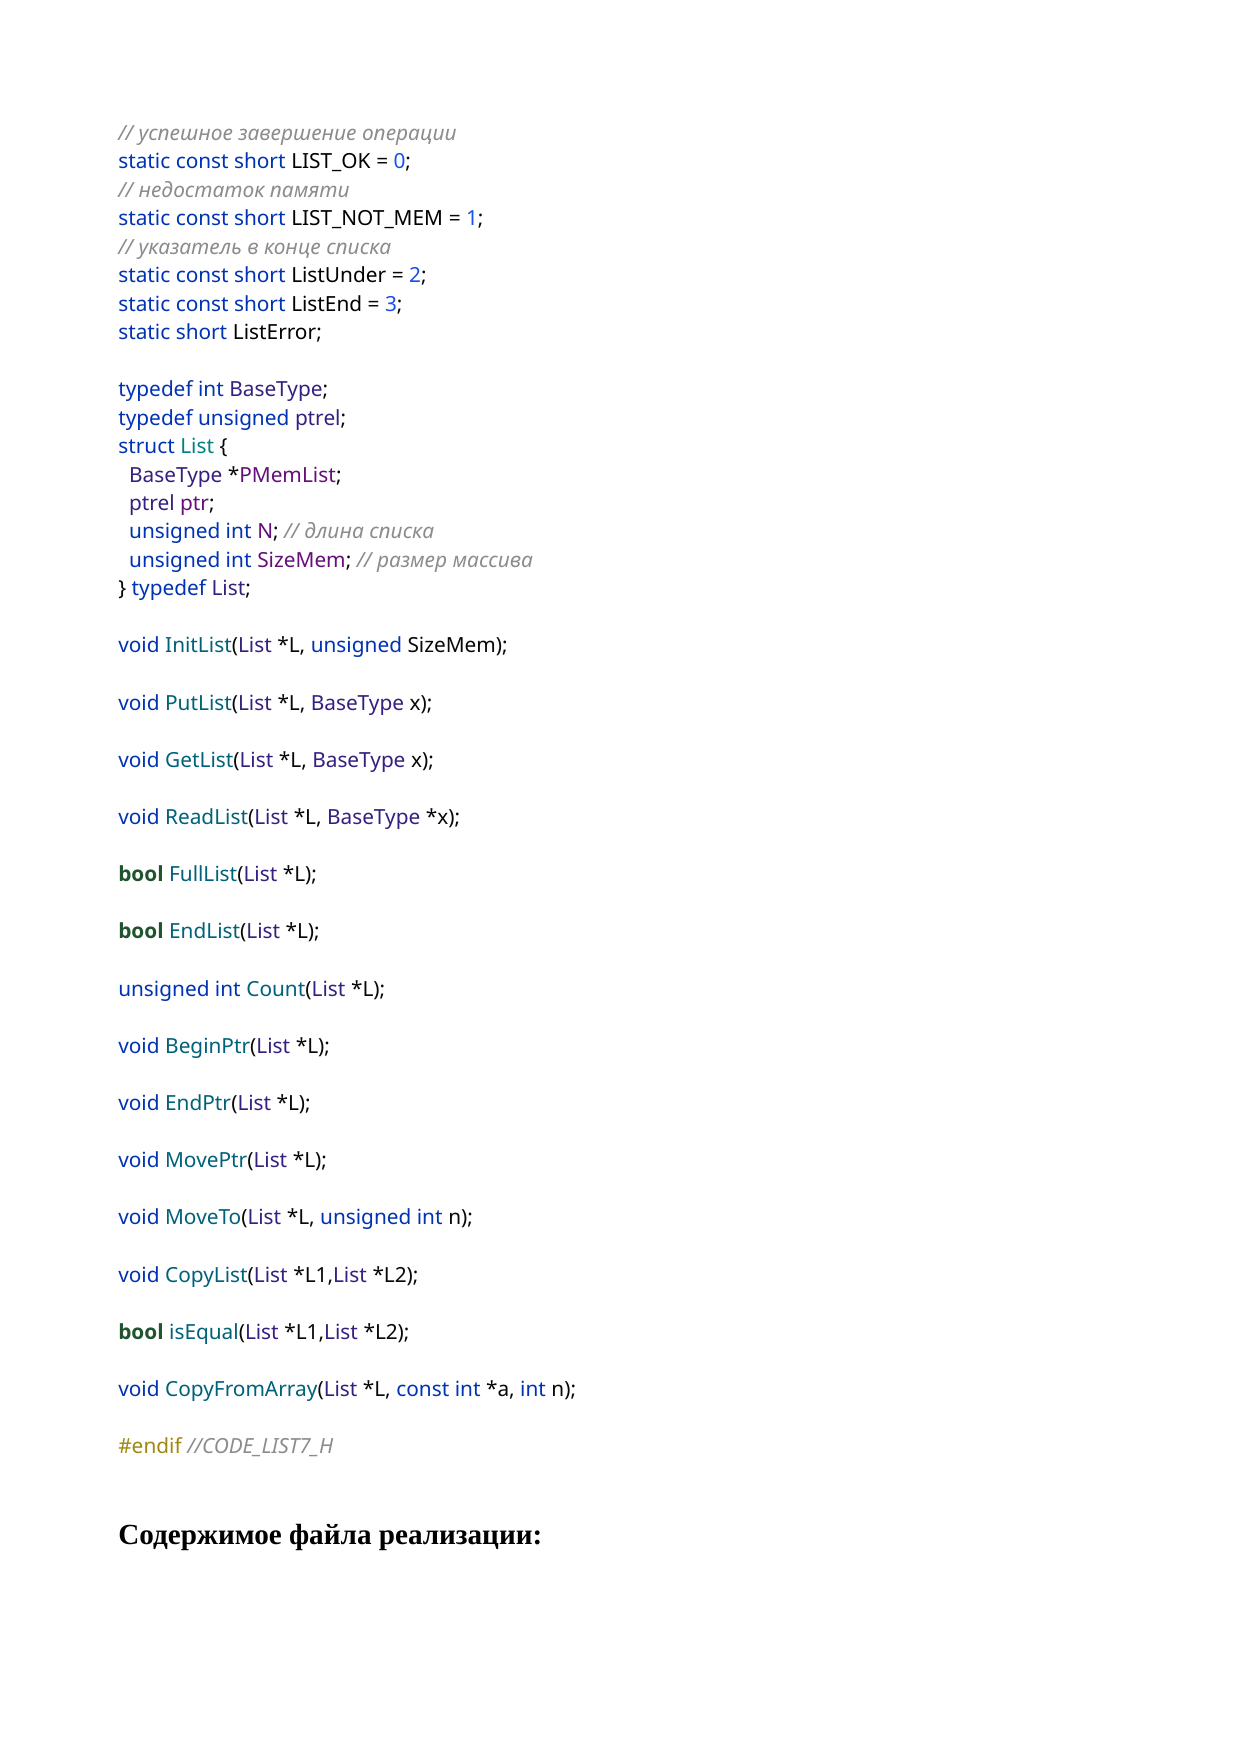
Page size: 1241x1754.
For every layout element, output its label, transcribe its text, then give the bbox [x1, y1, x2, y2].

text // успешное завершение операции static const short LIST_OK = 0; // недостаток памяти static const short LIST_NOT_MEM = 1; // указатель в конце списка static const short ListUnder = 2; static const short ListEnd = 3; static short ListError; typedef int BaseType; typedef unsigned ptrel; struct List { BaseType *PMemList; ptrel ptr; unsigned int N; // длина списка unsigned int SizeMem; // размер массива } typedef List; void InitList(List *L, unsigned SizeMem); void PutList(List *L, BaseType x); void GetList(List *L, BaseType x); void ReadList(List *L, BaseType *x); bool FullList(List *L); bool EndList(List *L); unsigned int Count(List *L); void BeginPtr(List *L); void EndPtr(List *L); void MovePtr(List *L); void MoveTo(List *L, unsigned int n); void CopyList(List *L1,List *L2); bool isEqual(List *L1,List *L2); void CopyFromArray(List *L, const int *a, int n); #endif //CODE_LIST7_H [118, 118, 1017, 1488]
text Содержимое файла реализации: [118, 1517, 1017, 1551]
